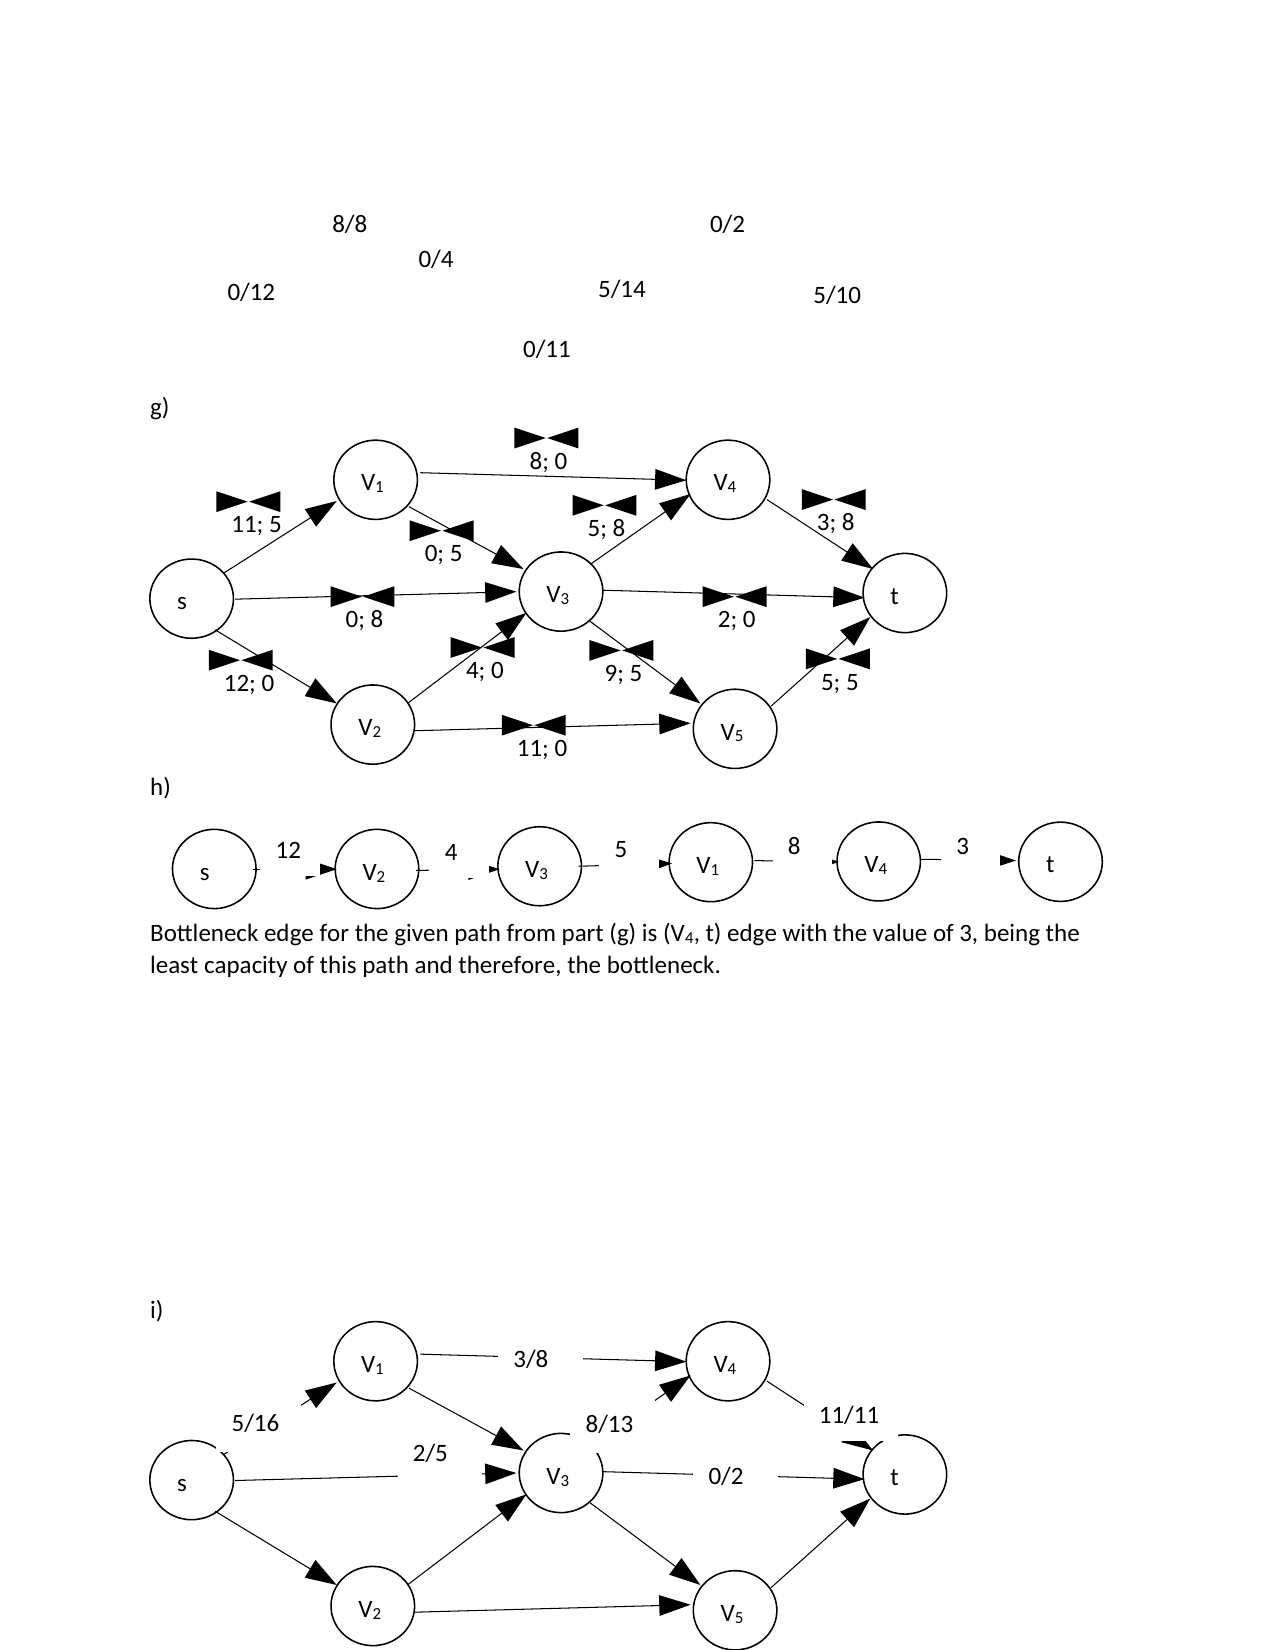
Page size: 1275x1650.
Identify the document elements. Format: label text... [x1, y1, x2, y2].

text 2/5 [413, 1437, 467, 1468]
text 5/10 [813, 279, 869, 310]
text 0/12 [227, 276, 283, 307]
text g) [150, 391, 1125, 421]
text 3 [956, 830, 985, 861]
text 0/2 [710, 208, 766, 239]
text Bottleneck edge for the given path from part (g) is (V4, t) edge with the value of 3, being the least capacity of this path and therefore, the bottleneck. [150, 917, 1125, 980]
text 8/13 [585, 1408, 640, 1438]
text 12 [275, 834, 305, 865]
text 8 [788, 830, 817, 861]
text 5/14 [598, 273, 654, 304]
text 5/16 [231, 1407, 286, 1438]
text [498, 1336, 583, 1388]
text 5 [614, 833, 644, 864]
text i) [150, 1294, 1125, 1325]
text 3/8 [513, 1343, 568, 1374]
text 11/11 [819, 1399, 883, 1429]
text 4 [444, 837, 474, 867]
text h) [150, 772, 1125, 802]
text 0/2 [708, 1460, 763, 1491]
text 8/8 [332, 208, 388, 239]
text 0/11 [523, 333, 579, 363]
text 0/4 [418, 244, 474, 274]
